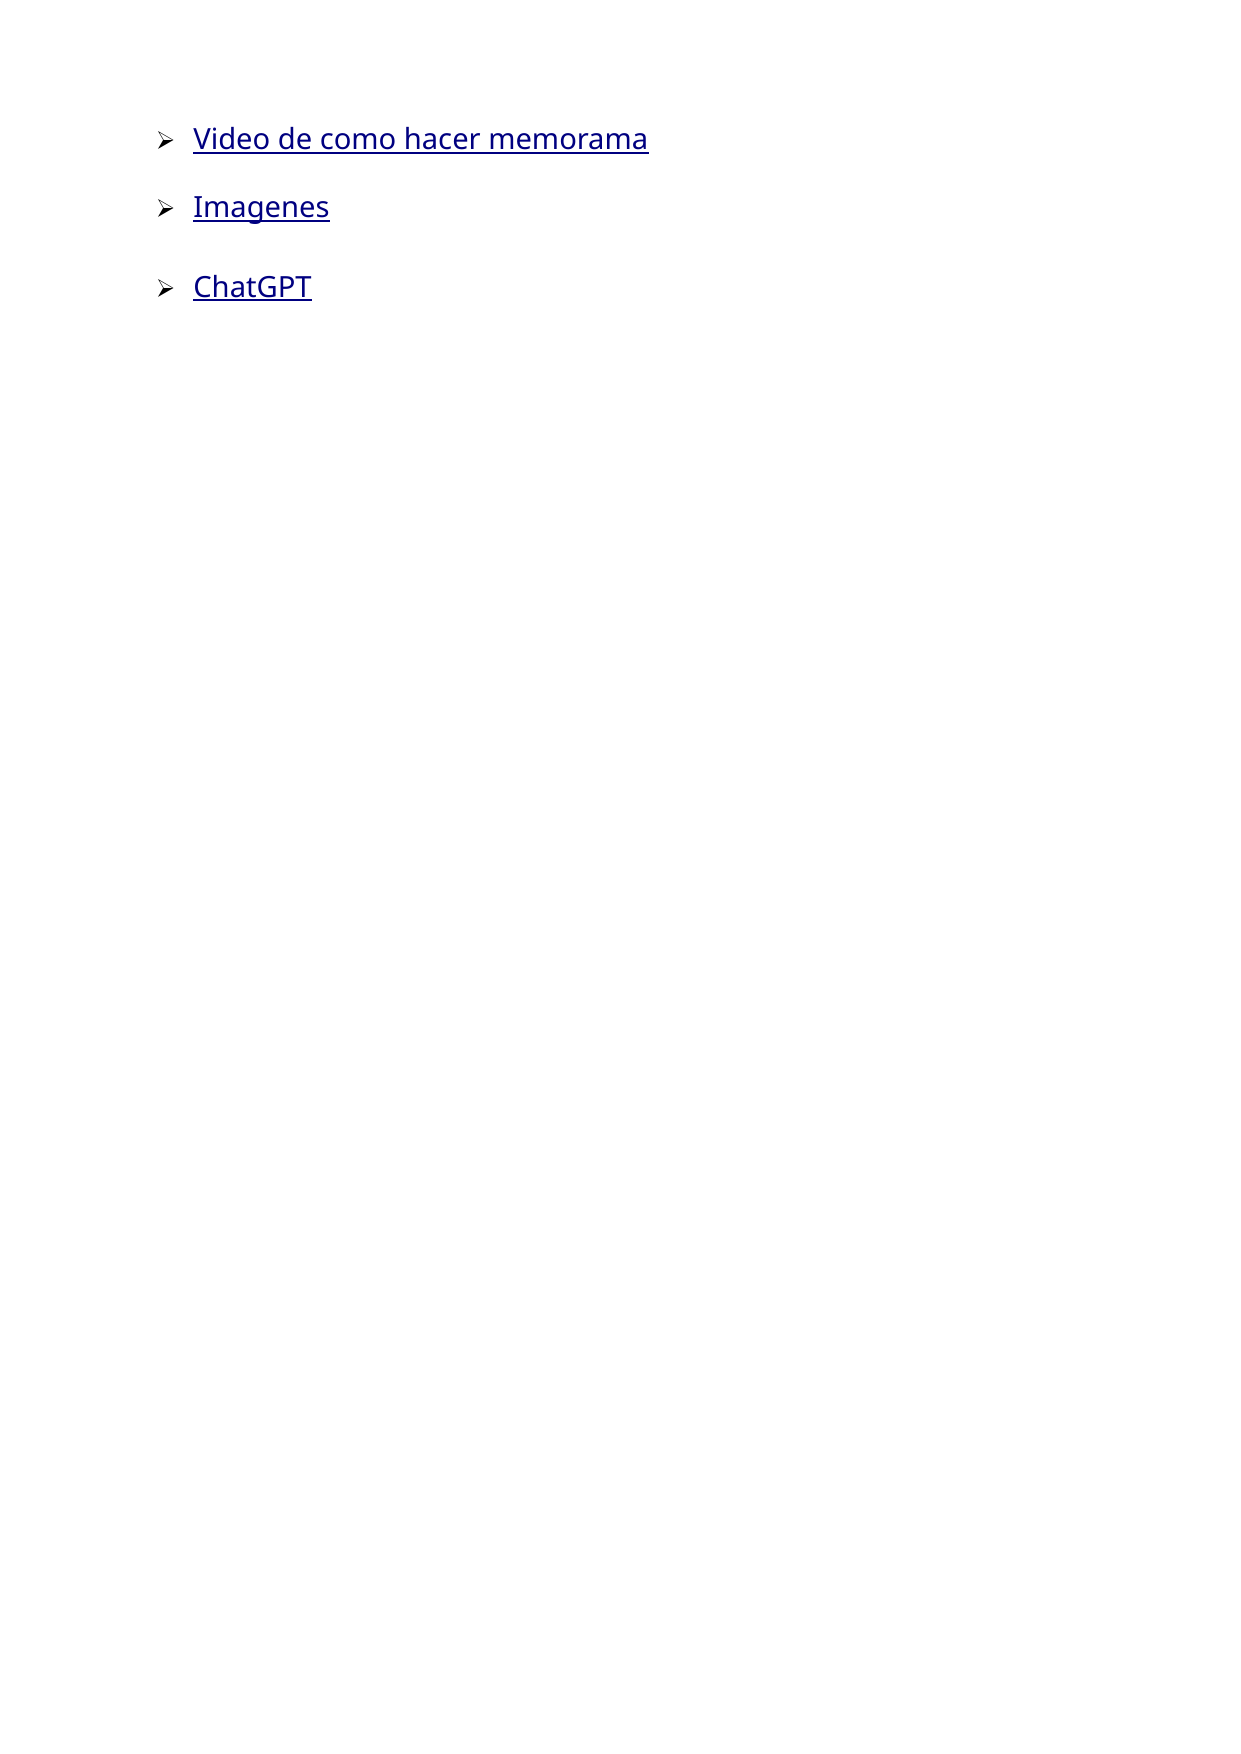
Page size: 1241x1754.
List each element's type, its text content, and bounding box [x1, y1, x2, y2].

list Imagenes [156, 187, 1122, 226]
list Video de como hacer memorama [156, 118, 1122, 158]
list ChatGPT [156, 266, 1122, 306]
